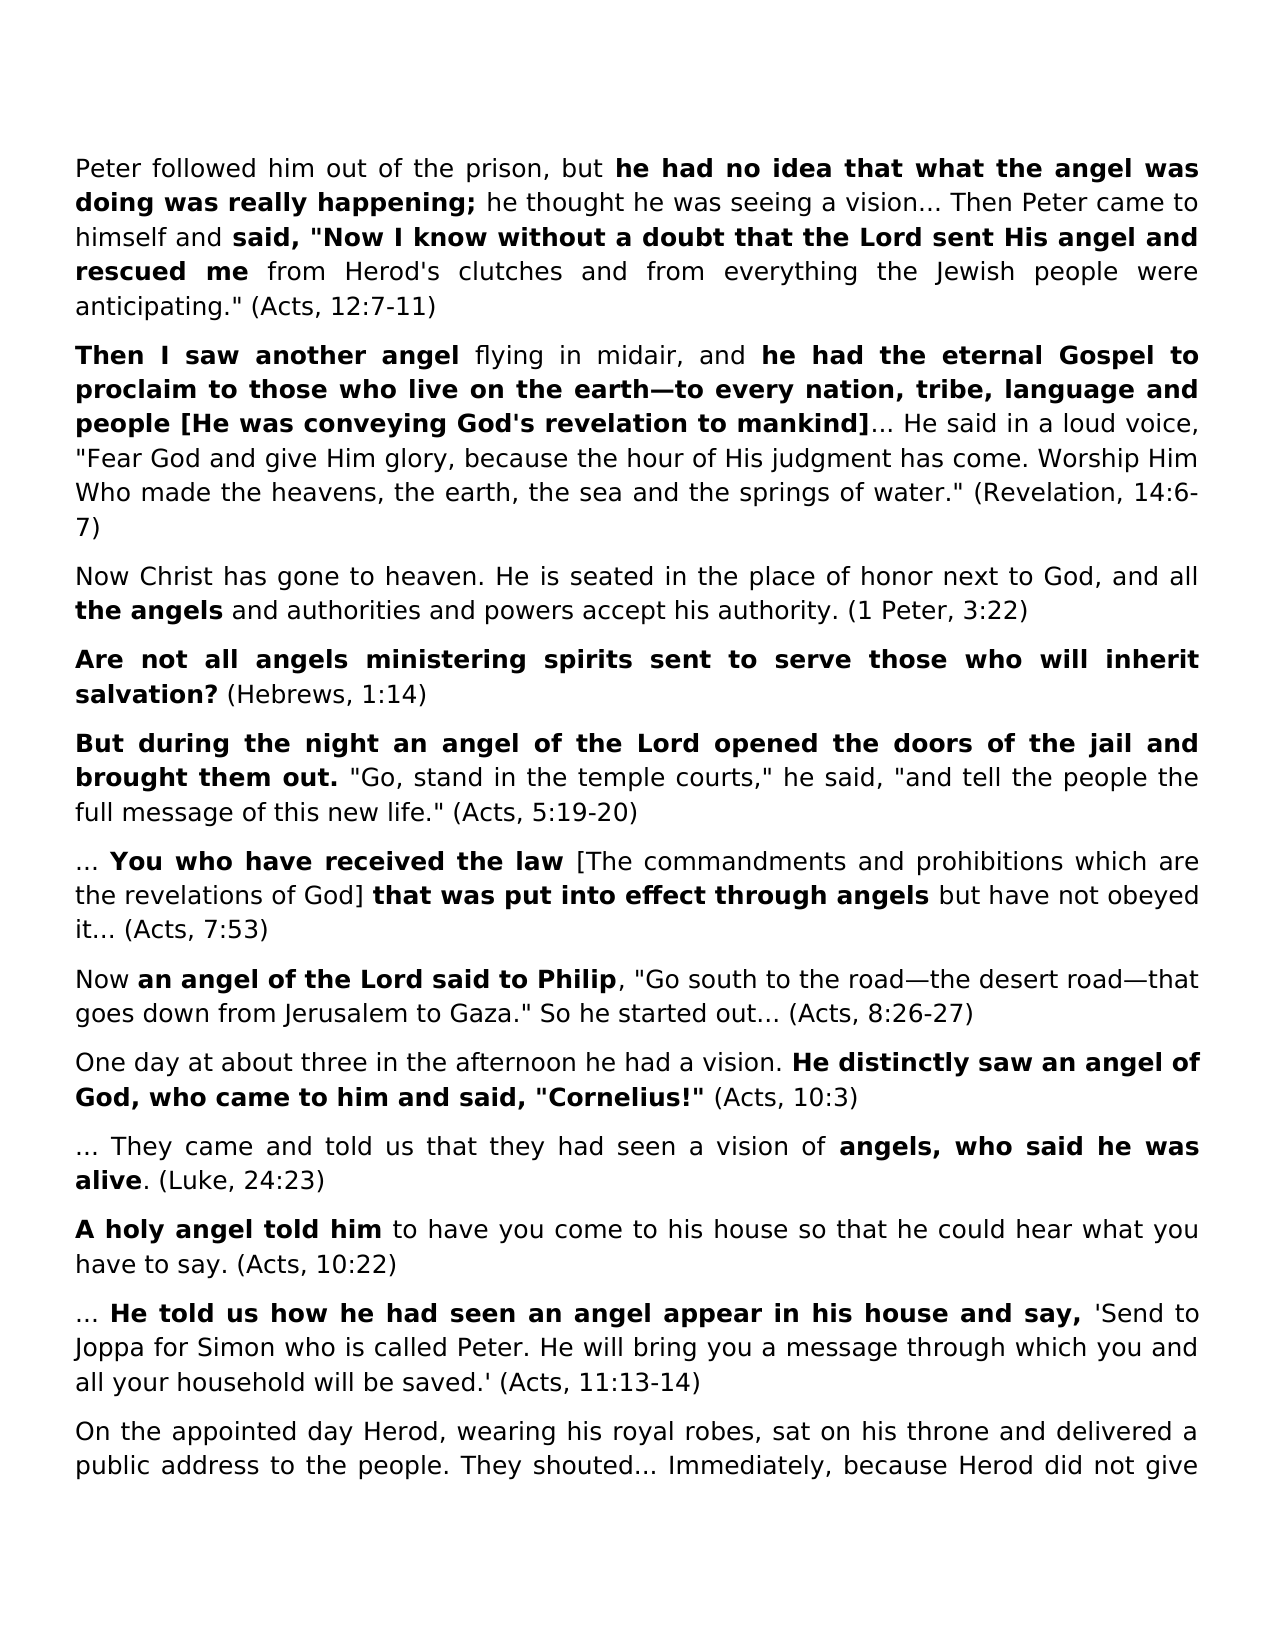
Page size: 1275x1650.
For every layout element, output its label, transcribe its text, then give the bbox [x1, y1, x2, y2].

text One day at about three in the afternoon he had a vision. He distinctly saw an angel of God, who came to him and said, "Cornelius!" (Acts, 10:3) [75, 1044, 1200, 1113]
text ... You who have received the law [The commandments and prohibitions which are the revelations of God] that was put into effect through angels but have not obeyed it... (Acts, 7:53) [75, 843, 1200, 946]
text ... They came and told us that they had seen a vision of angels, who said he was alive. (Luke, 24:23) [75, 1128, 1200, 1196]
text But during the night an angel of the Lord opened the doors of the jail and brought them out. "Go, stand in the temple courts," he said, "and tell the people the full message of this new life." (Acts, 5:19-20) [75, 725, 1200, 828]
text A holy angel told him to have you come to his house so that he could hear what you have to say. (Acts, 10:22) [75, 1211, 1200, 1280]
text On the appointed day Herod, wearing his royal robes, sat on his throne and delivered a public address to the people. They shouted... Immediately, because Herod did not give [75, 1413, 1200, 1481]
text Now an angel of the Lord said to Philip, "Go south to the road—the desert road—that goes down from Jerusalem to Gaza." So he started out... (Acts, 8:26-27) [75, 961, 1200, 1029]
text Peter followed him out of the prison, but he had no idea that what the angel was doing was really happening; he thought he was seeing a vision... Then Peter came to himself and said, "Now I know without a doubt that the Lord sent His angel and rescued me from Herod's clutches and from everything the Jewish people were anticipating." (Acts, 12:7-11) [75, 150, 1200, 322]
text Are not all angels ministering spirits sent to serve those who will inherit salvation? (Hebrews, 1:14) [75, 641, 1200, 710]
text Then I saw another angel flying in midair, and he had the eternal Gospel to proclaim to those who live on the earth—to every nation, tribe, language and people [He was conveying God's revelation to mankind]... He said in a loud voice, "Fear God and give Him glory, because the hour of His judgment has come. Worship Him Who made the heavens, the earth, the sea and the springs of water." (Revelation, 14:6-7) [75, 337, 1200, 543]
text ... He told us how he had seen an angel appear in his house and say, 'Send to Joppa for Simon who is called Peter. He will bring you a message through which you and all your household will be saved.' (Acts, 11:13-14) [75, 1295, 1200, 1398]
text Now Christ has gone to heaven. He is seated in the place of honor next to God, and all the angels and authorities and powers accept his authority. (1 Peter, 3:22) [75, 558, 1200, 626]
